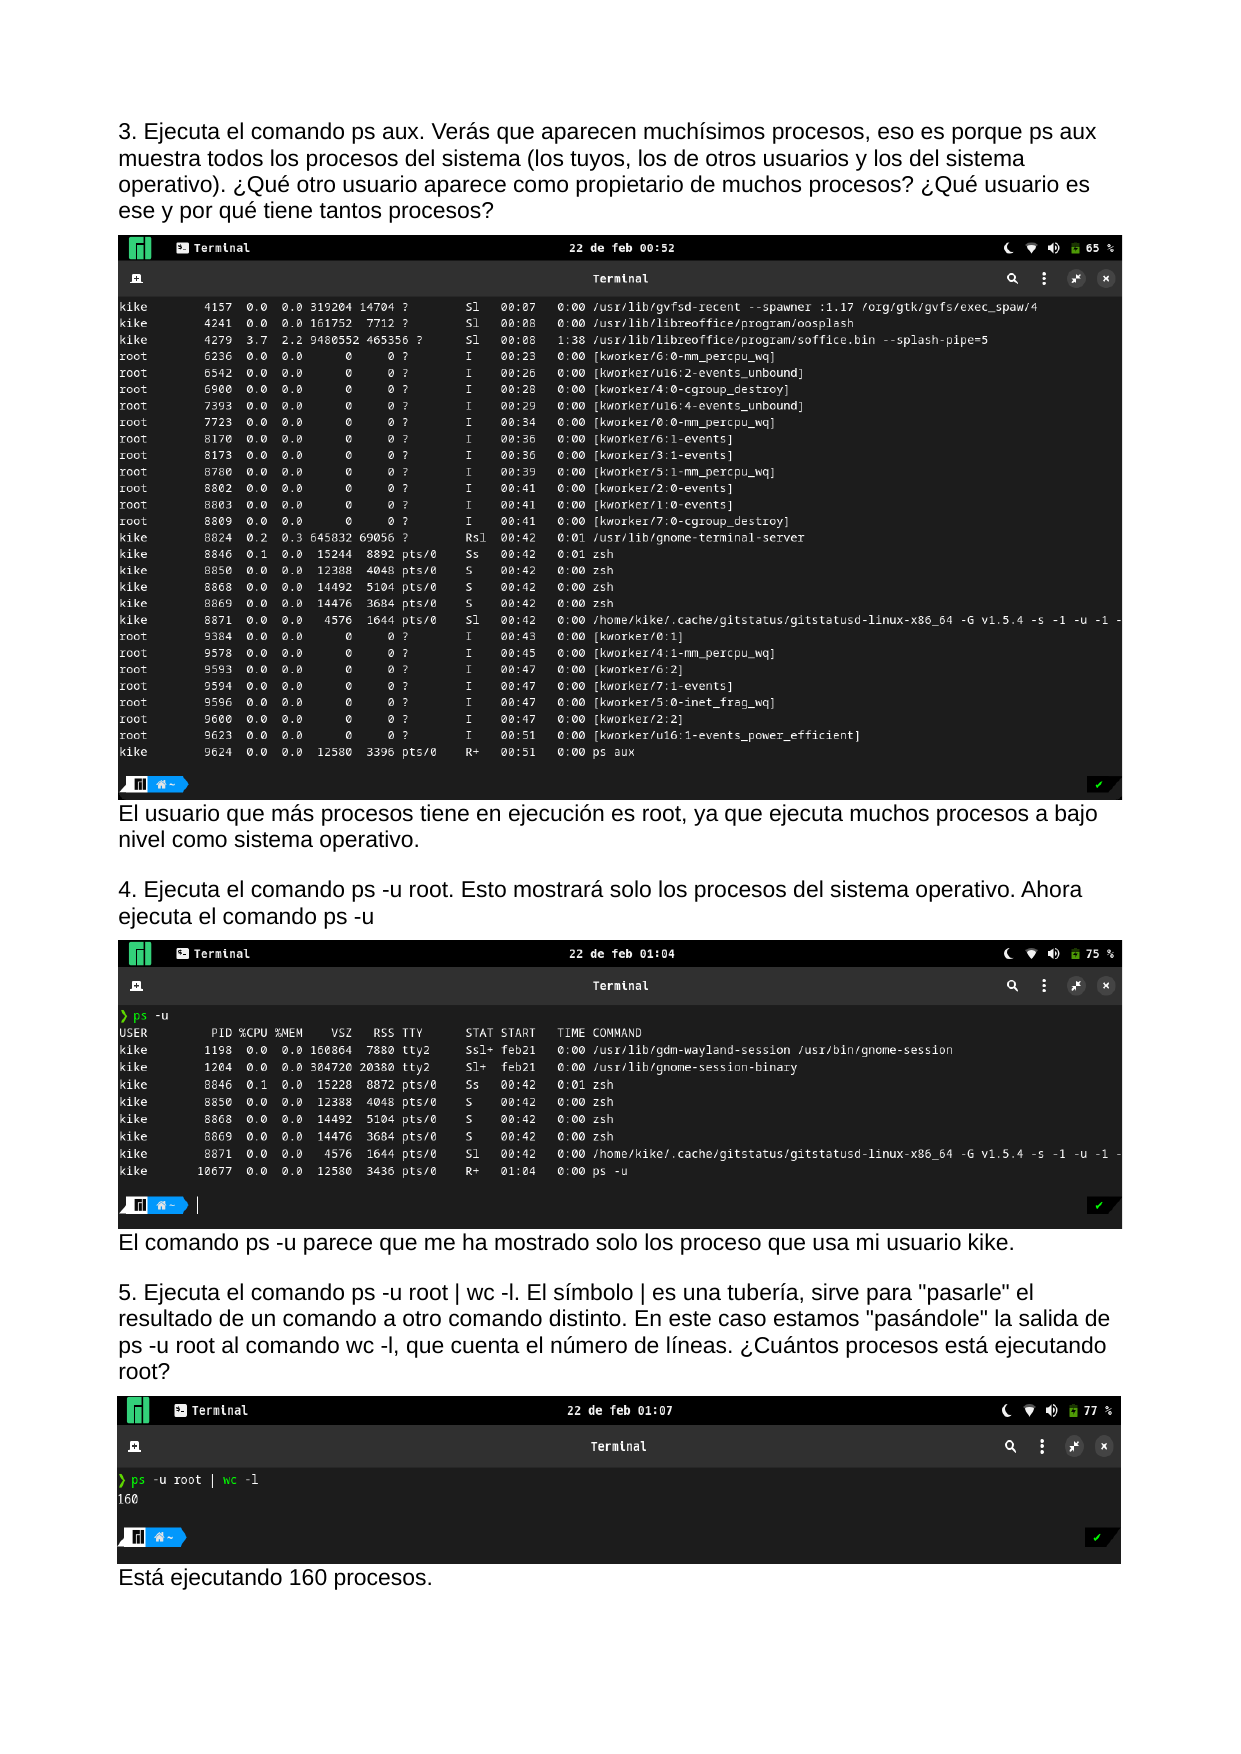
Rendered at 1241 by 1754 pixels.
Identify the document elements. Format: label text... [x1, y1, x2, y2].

picture [118, 235, 1123, 800]
text Está ejecutando 160 procesos. [118, 1408, 1122, 1616]
picture [117, 1396, 1121, 1564]
text El comando ps -u parece que me ha mostrado solo los proceso que usa mi usuario kike. [118, 1229, 1122, 1255]
text 5. Ejecuta el comando ps -u root | wc -l. El símbolo | es una tubería, sirve para "pasarle" el resultado de un comando a otro comando distinto. En este caso estamos "pasándole" la salida de ps -u root al comando wc -l, que cuenta el número de líneas. ¿Cuántos procesos está ejecutando root? [118, 1279, 1122, 1384]
text El usuario que más procesos tiene en ejecución es root, ya que ejecuta muchos procesos a bajo nivel como sistema operativo. [118, 800, 1122, 853]
text 4. Ejecuta el comando ps -u root. Esto mostrará solo los procesos del sistema operativo. Ahora ejecuta el comando ps -u [118, 876, 1122, 929]
text 3. Ejecuta el comando ps aux. Verás que aparecen muchísimos procesos, eso es porque ps aux muestra todos los procesos del sistema (los tuyos, los de otros usuarios y los del sistema operativo). ¿Qué otro usuario aparece como propietario de muchos procesos? ¿Qué usuario es ese y por qué tiene tantos procesos? [118, 118, 1122, 223]
picture [118, 940, 1123, 1229]
